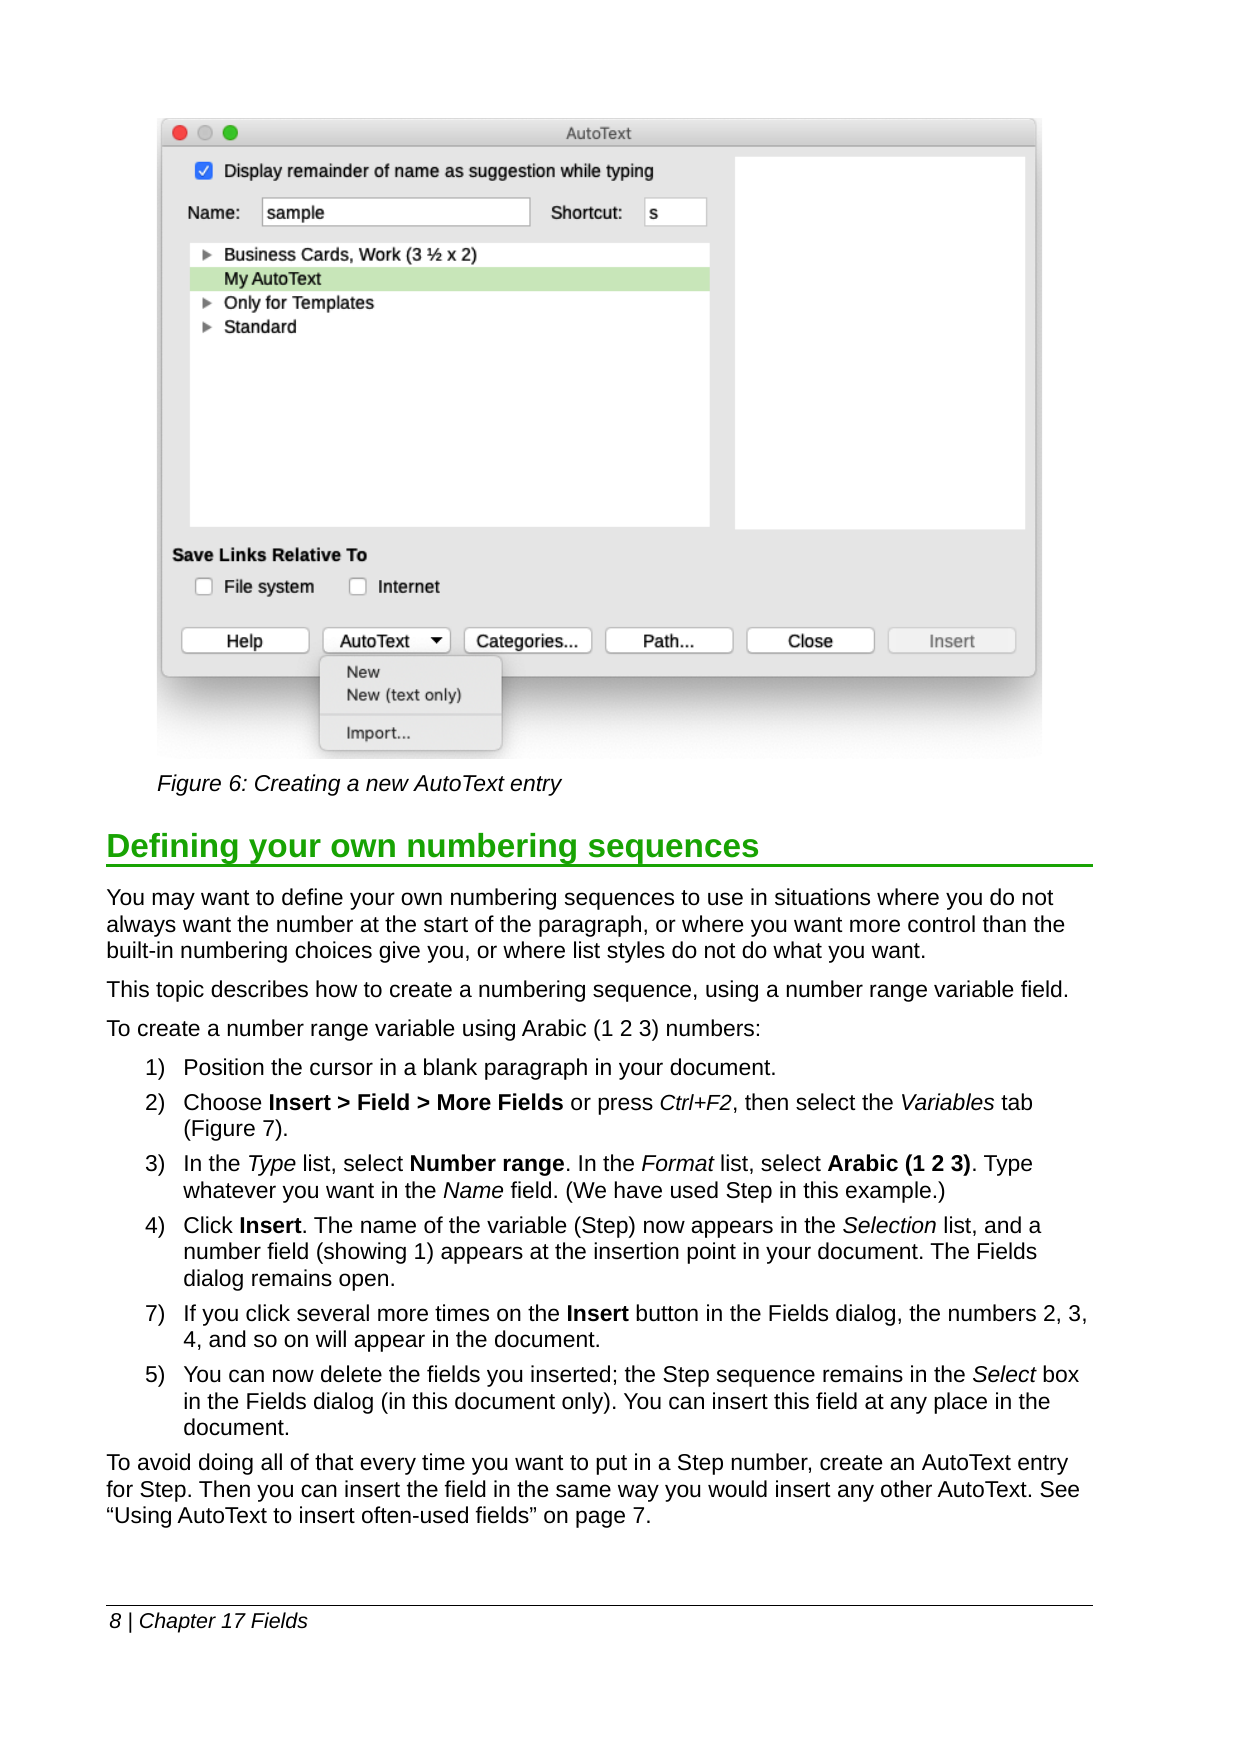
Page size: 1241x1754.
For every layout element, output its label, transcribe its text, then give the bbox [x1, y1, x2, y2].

text You may want to define your own numbering sequences to use in situations where you do not always want the number at the start of the paragraph, or where you want more control than the built-in numbering choices give you, or where list styles do not do what you want. [106, 884, 1093, 963]
list In the Type list, select Number range. In the Format list, select Arabic (1 2 3). Type whatever you want in the Name field. (We have used Step in this example.) [165, 1150, 1093, 1203]
text To avoid doing all of that every time you want to put in a Step number, create an AutoText entry for Step. Then you can insert the field in the same way you would insert any other AutoText. See “Using AutoText to insert often-used fields” on page 7. [106, 1449, 1093, 1528]
list To create a number range variable using Arabic (1 2 3) numbers: [106, 1015, 1093, 1041]
list Click Insert. The name of the variable (Step) now appears in the Selection list, and a number field (showing 1) appears at the insertion point in your document. The Fields dialog remains open. [165, 1212, 1093, 1291]
list Position the cursor in a blank paragraph in your document. [165, 1054, 1093, 1080]
picture [156, 118, 1043, 759]
list If you click several more times on the Insert button in the Fields dialog, the numbers 2, 3, 4, and so on will appear in the document. [165, 1300, 1093, 1353]
list Choose Insert > Field > More Fields or press Ctrl+F2, then select the Variables tab (Figure 7). [165, 1089, 1093, 1142]
list You can now delete the fields you inserted; the Step sequence remains in the Select box in the Fields dialog (in this document only). You can insert this field at any place in the document. [165, 1361, 1093, 1441]
subtitle Defining your own numbering sequences [106, 826, 1093, 864]
text Figure 6: Creating a new AutoText entry [157, 770, 1042, 797]
text This topic describes how to create a numbering sequence, using a number range variable field. [106, 976, 1093, 1002]
